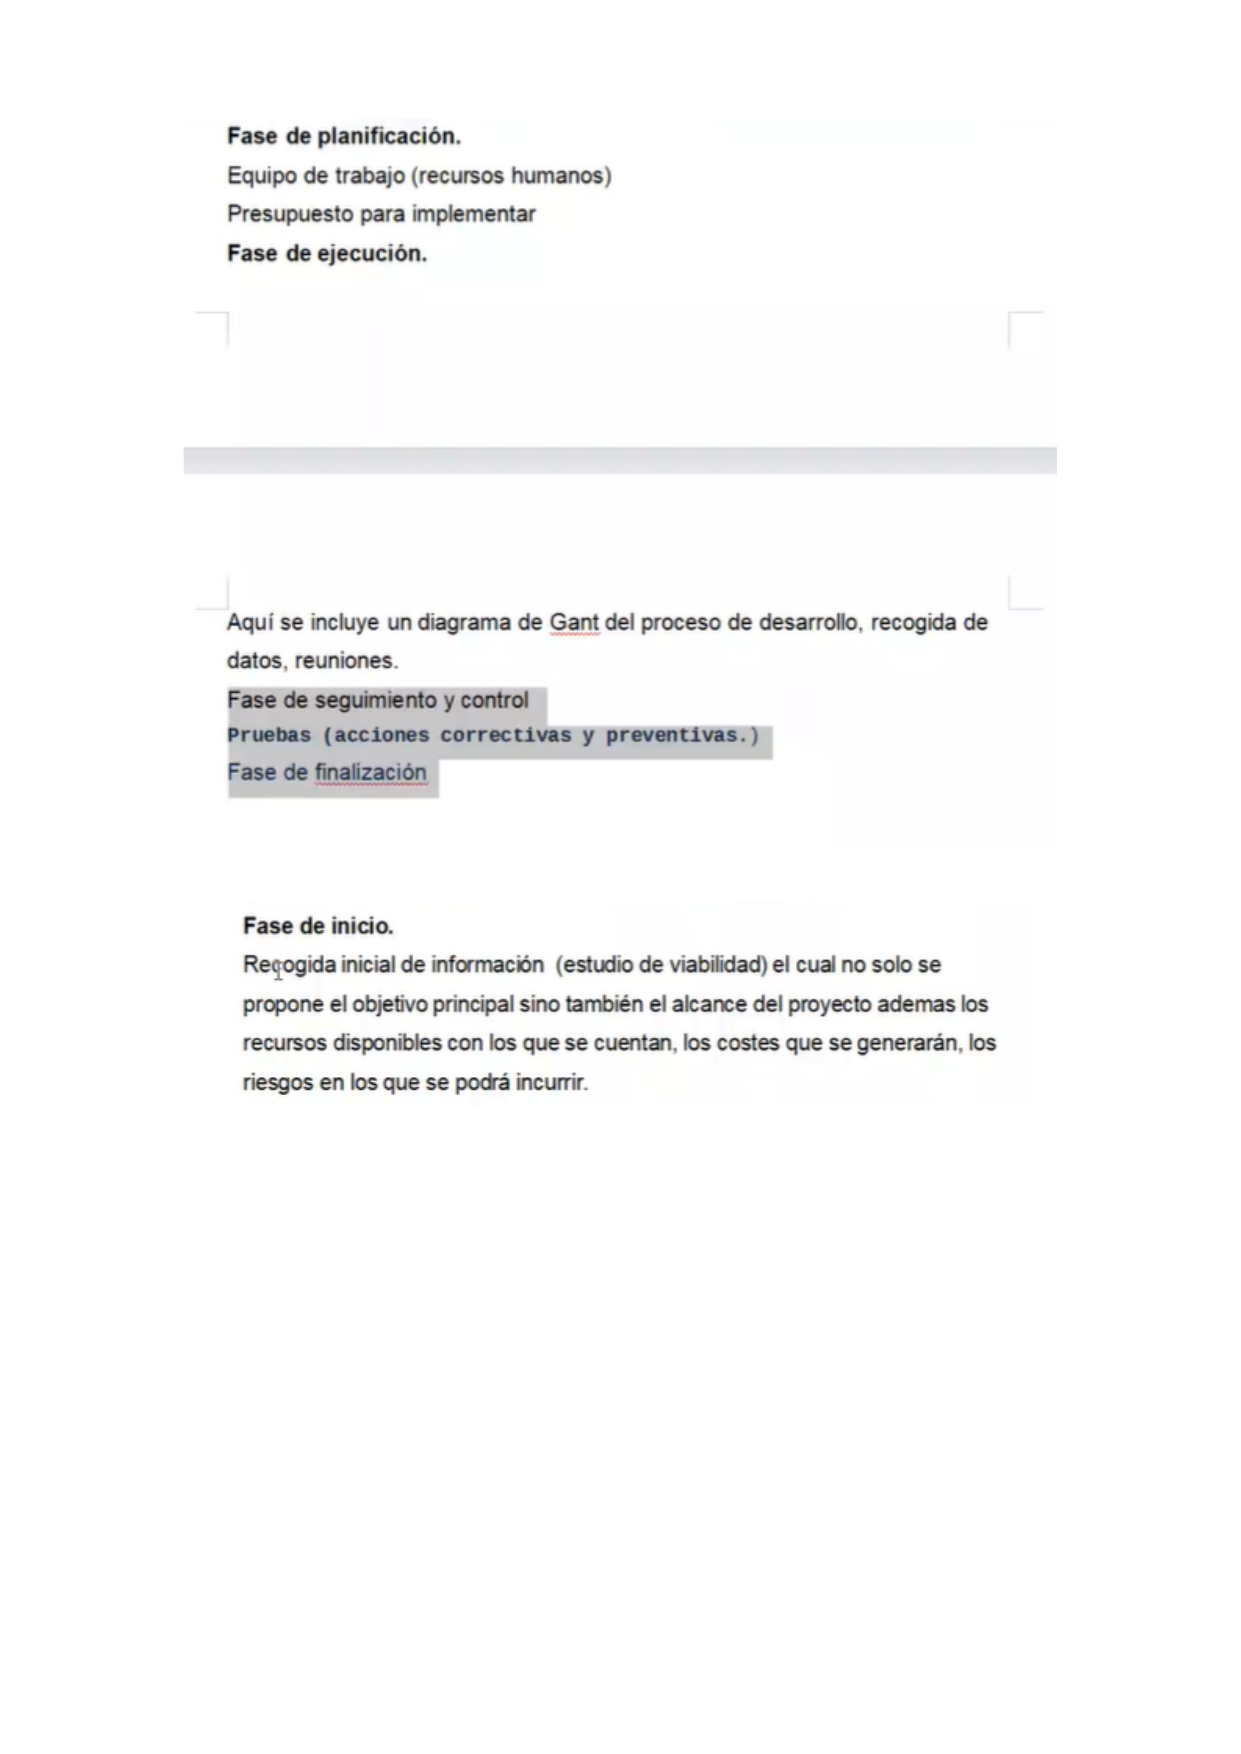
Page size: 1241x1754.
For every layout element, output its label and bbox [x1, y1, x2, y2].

picture [183, 118, 1057, 845]
picture [205, 902, 1035, 1106]
